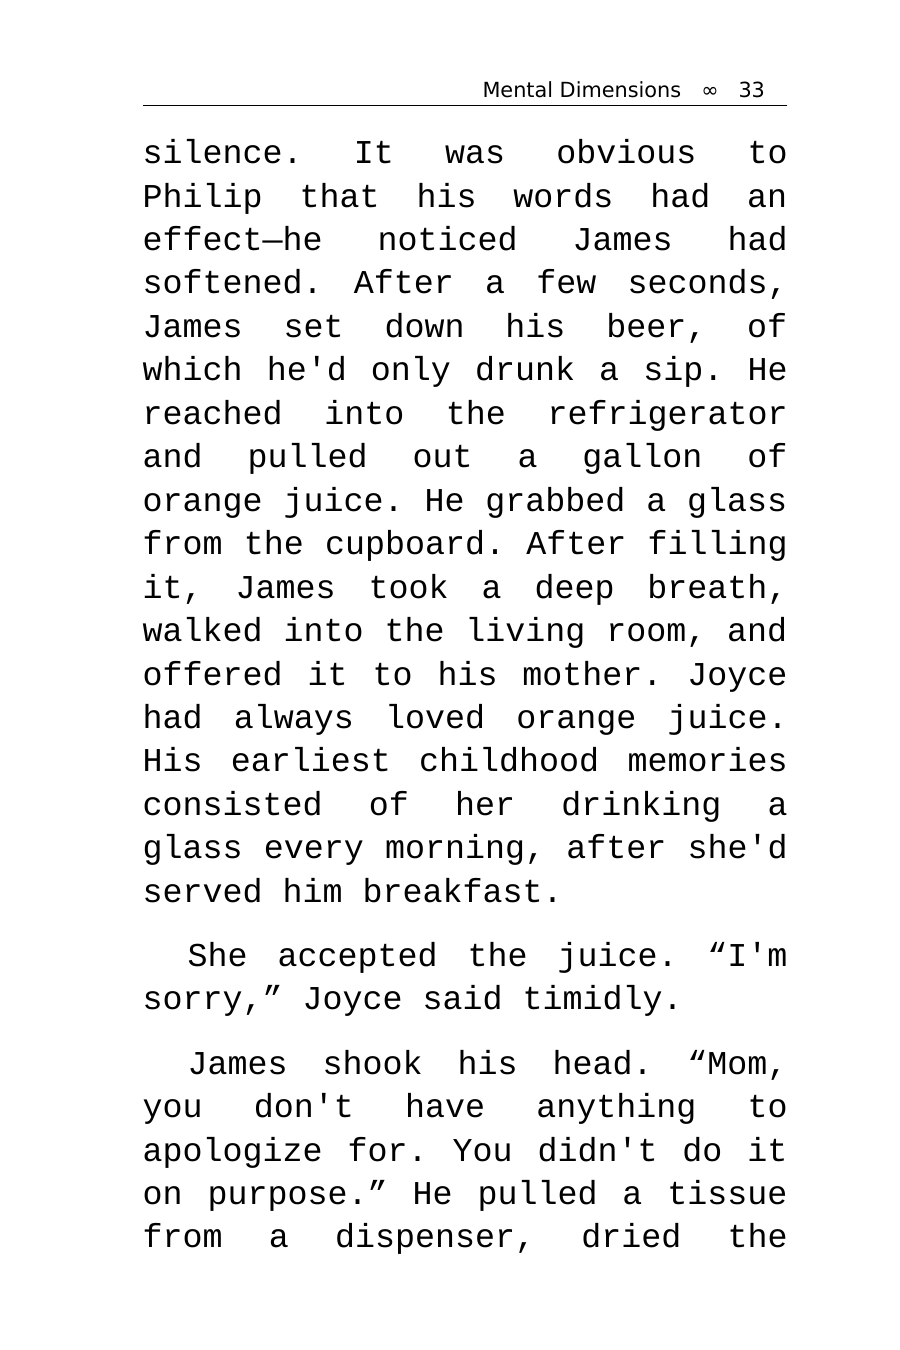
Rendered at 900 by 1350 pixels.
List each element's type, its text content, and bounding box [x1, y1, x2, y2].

text She accepted the juice. “I'm sorry,” Joyce said timidly. [142, 939, 787, 1020]
text silence. It was obvious to Philip that his words had an effect—he noticed James had softened. After a few seconds, James set down his beer, of which he'd only drunk a sip. He reached into the refrigerator and pulled out a gallon of orange juice. He grabbed a glass from the cupboard. After filling it, James took a deep breath, walked into the living room, and offered it to his mother. Joyce had always loved orange juice. His earliest childhood memories consisted of her drinking a glass every morning, after she'd served him breakfast. [142, 136, 787, 912]
text James shook his head. “Mom, you don't have anything to apologize for. You didn't do it on purpose.” He pulled a tissue from a dispenser, dried the [142, 1046, 787, 1258]
